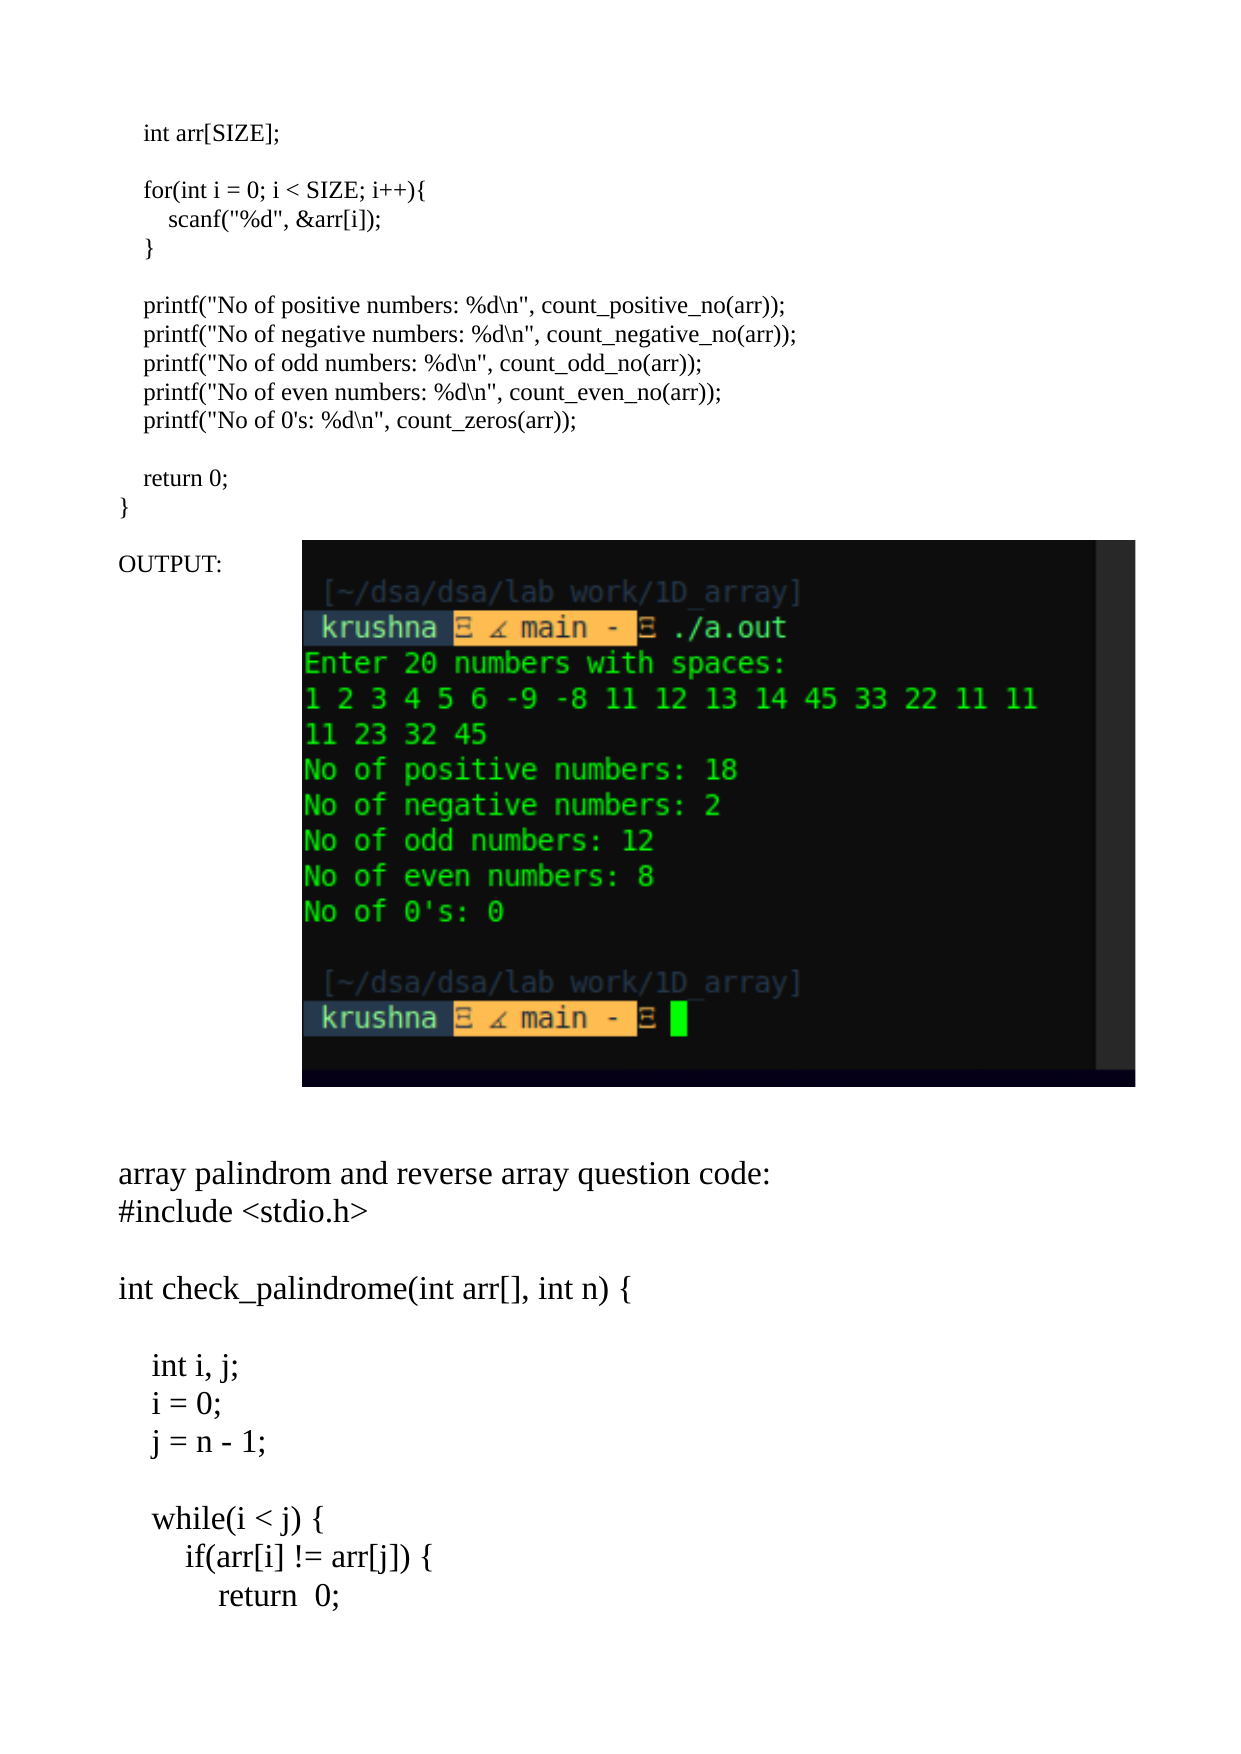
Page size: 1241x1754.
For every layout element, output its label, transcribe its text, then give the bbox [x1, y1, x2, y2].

picture [302, 540, 1136, 1087]
text #include <stdio.h> [118, 1191, 1122, 1230]
text return 0; [118, 1575, 1122, 1613]
text while(i < j) { [118, 1498, 1122, 1536]
text array palindrom and reverse array question code: [118, 1153, 1122, 1191]
text printf("No of odd numbers: %d\n", count_odd_no(arr)); [118, 348, 1122, 377]
text int arr[SIZE]; [118, 118, 1122, 147]
text int check_palindrome(int arr[], int n) { [118, 1268, 1122, 1306]
text printf("No of even numbers: %d\n", count_even_no(arr)); [118, 377, 1122, 406]
text j = n - 1; [118, 1421, 1122, 1460]
text scanf("%d", &arr[i]); [118, 204, 1122, 233]
text if(arr[i] != arr[j]) { [118, 1536, 1122, 1575]
text for(int i = 0; i < SIZE; i++){ [118, 176, 1122, 204]
text int i, j; [118, 1345, 1122, 1383]
text printf("No of negative numbers: %d\n", count_negative_no(arr)); [118, 319, 1122, 348]
text printf("No of positive numbers: %d\n", count_positive_no(arr)); [118, 291, 1122, 319]
text OUTPUT: [118, 549, 302, 578]
text printf("No of 0's: %d\n", count_zeros(arr)); [118, 406, 1122, 434]
text } [118, 233, 1122, 262]
text return 0; [118, 463, 1122, 492]
text } [118, 492, 1122, 521]
text i = 0; [118, 1383, 1122, 1421]
